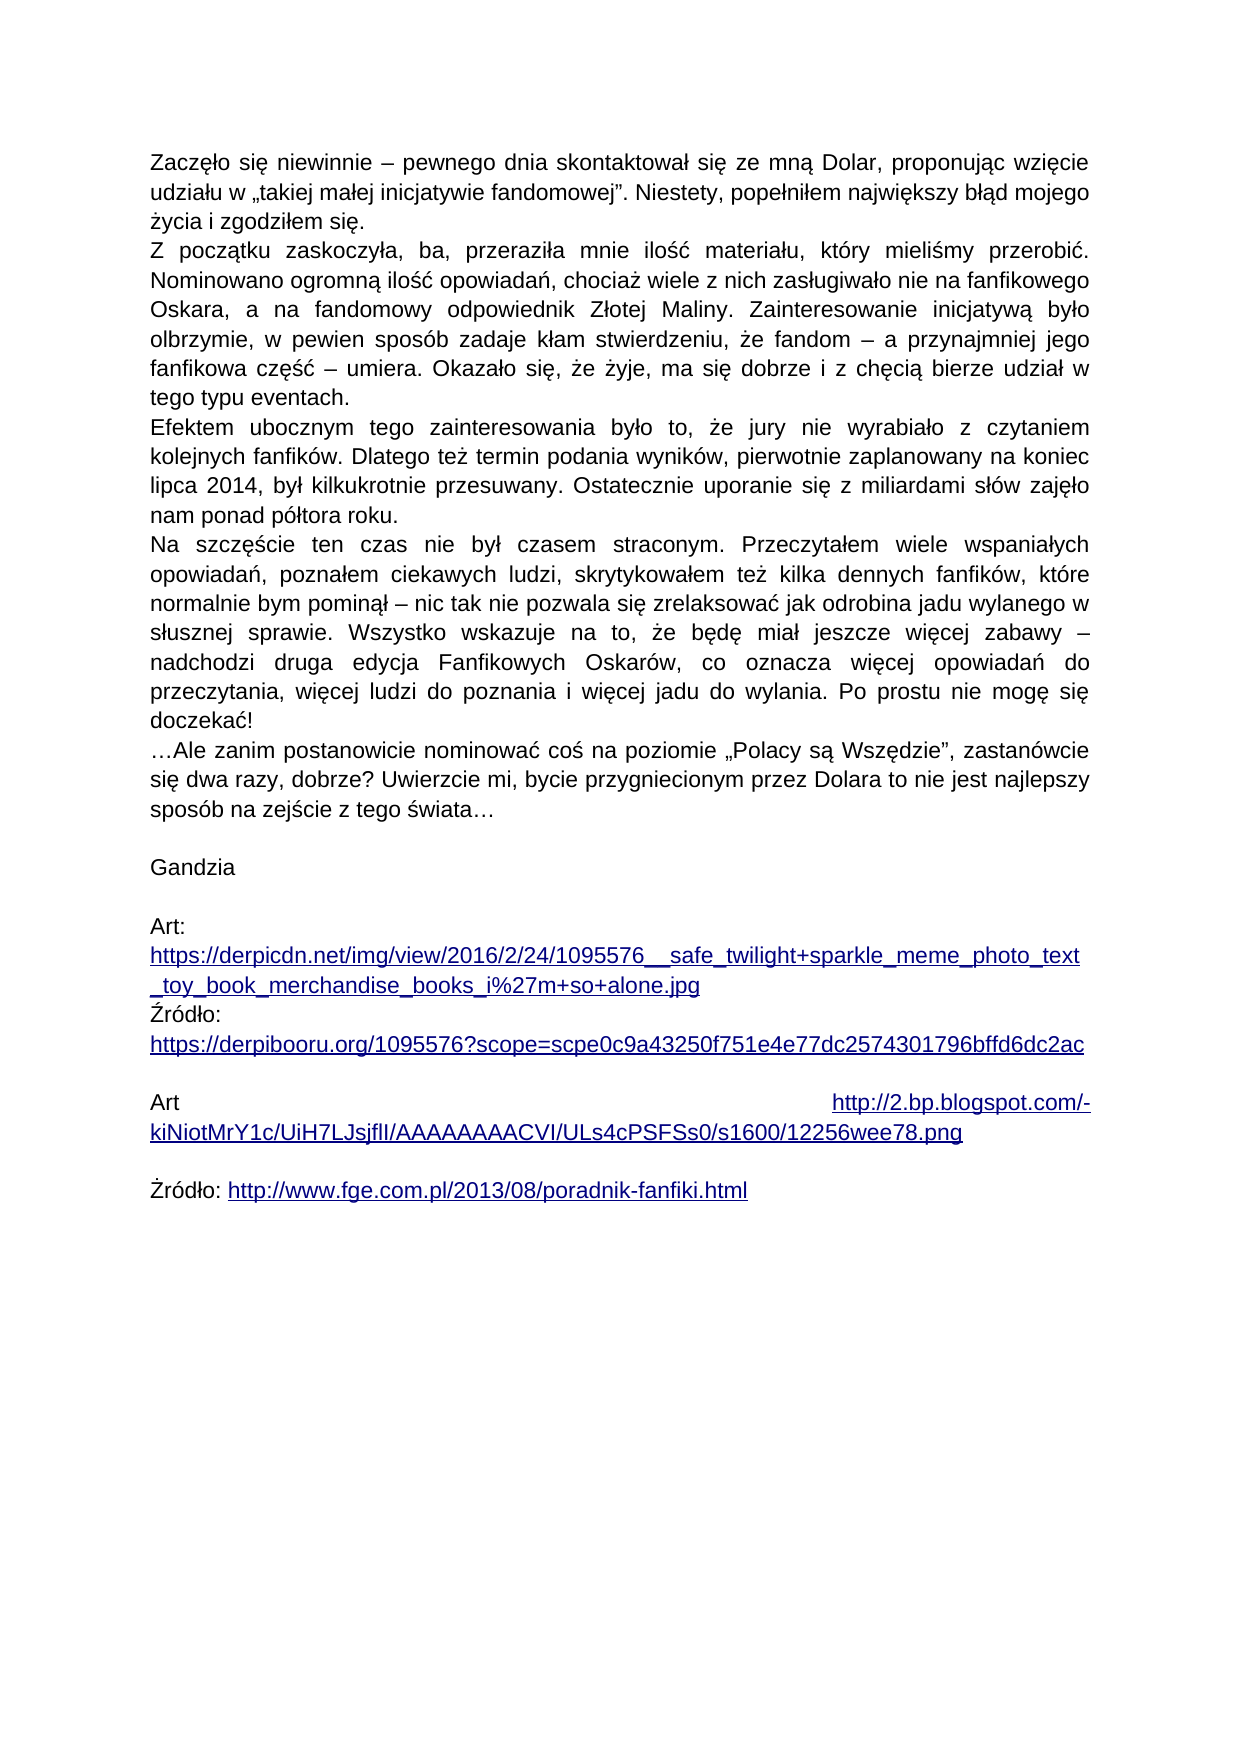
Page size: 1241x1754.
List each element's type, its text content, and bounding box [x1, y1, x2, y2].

text Na szczęście ten czas nie był czasem straconym. Przeczytałem wiele wspaniałych opowiadań, poznałem ciekawych ludzi, skrytykowałem też kilka dennych fanfików, które normalnie bym pominął – nic tak nie pozwala się zrelaksować jak odrobina jadu wylanego w słusznej sprawie. Wszystko wskazuje na to, że będę miał jeszcze więcej zabawy – nadchodzi druga edycja Fanfikowych Oskarów, co oznacza więcej opowiadań do przeczytania, więcej ludzi do poznania i więcej jadu do wylania. Po prostu nie mogę się doczekać! [150, 532, 1091, 734]
text Art: https://derpicdn.net/img/view/2016/2/24/1095576__safe_twilight+sparkle_meme_photo_text_toy_book_merchandise_books_i%27m+so+alone.jpg [150, 914, 1091, 998]
text Zaczęło się niewinnie – pewnego dnia skontaktował się ze mną Dolar, proponując wzięcie udziału w „takiej małej inicjatywie fandomowej”. Niestety, popełniłem największy błąd mojego życia i zgodziłem się. [150, 150, 1091, 234]
text Art http://2.bp.blogspot.com/-kiNiotMrY1c/UiH7LJsjflI/AAAAAAAACVI/ULs4cPSFSs0/s1600/12256wee78.png [150, 1090, 1091, 1145]
text …Ale zanim postanowicie nominować coś na poziomie „Polacy są Wszędzie”, zastanówcie się dwa razy, dobrze? Uwierzcie mi, bycie przygniecionym przez Dolara to nie jest najlepszy sposób na zejście z tego świata… [150, 737, 1091, 822]
text Efektem ubocznym tego zainteresowania było to, że jury nie wyrabiało z czytaniem kolejnych fanfików. Dlatego też termin podania wyników, pierwotnie zaplanowany na koniec lipca 2014, był kilkukrotnie przesuwany. Ostatecznie uporanie się z miliardami słów zajęło nam ponad półtora roku. [150, 414, 1091, 528]
text Źródło: [150, 1002, 1091, 1027]
text Żródło: http://www.fge.com.pl/2013/08/poradnik-fanfiki.html [150, 1178, 1091, 1204]
text Gandzia [150, 855, 1091, 881]
text https://derpibooru.org/1095576?scope=scpe0c9a43250f751e4e77dc2574301796bffd6dc2ac [150, 1031, 1091, 1057]
text Z początku zaskoczyła, ba, przeraziła mnie ilość materiału, który mieliśmy przerobić. Nominowano ogromną ilość opowiadań, chociaż wiele z nich zasługiwało nie na fanfikowego Oskara, a na fandomowy odpowiednik Złotej Maliny. Zainteresowanie inicjatywą było olbrzymie, w pewien sposób zadaje kłam stwierdzeniu, że fandom – a przynajmniej jego fanfikowa część – umiera. Okazało się, że żyje, ma się dobrze i z chęcią bierze udział w tego typu eventach. [150, 238, 1091, 411]
